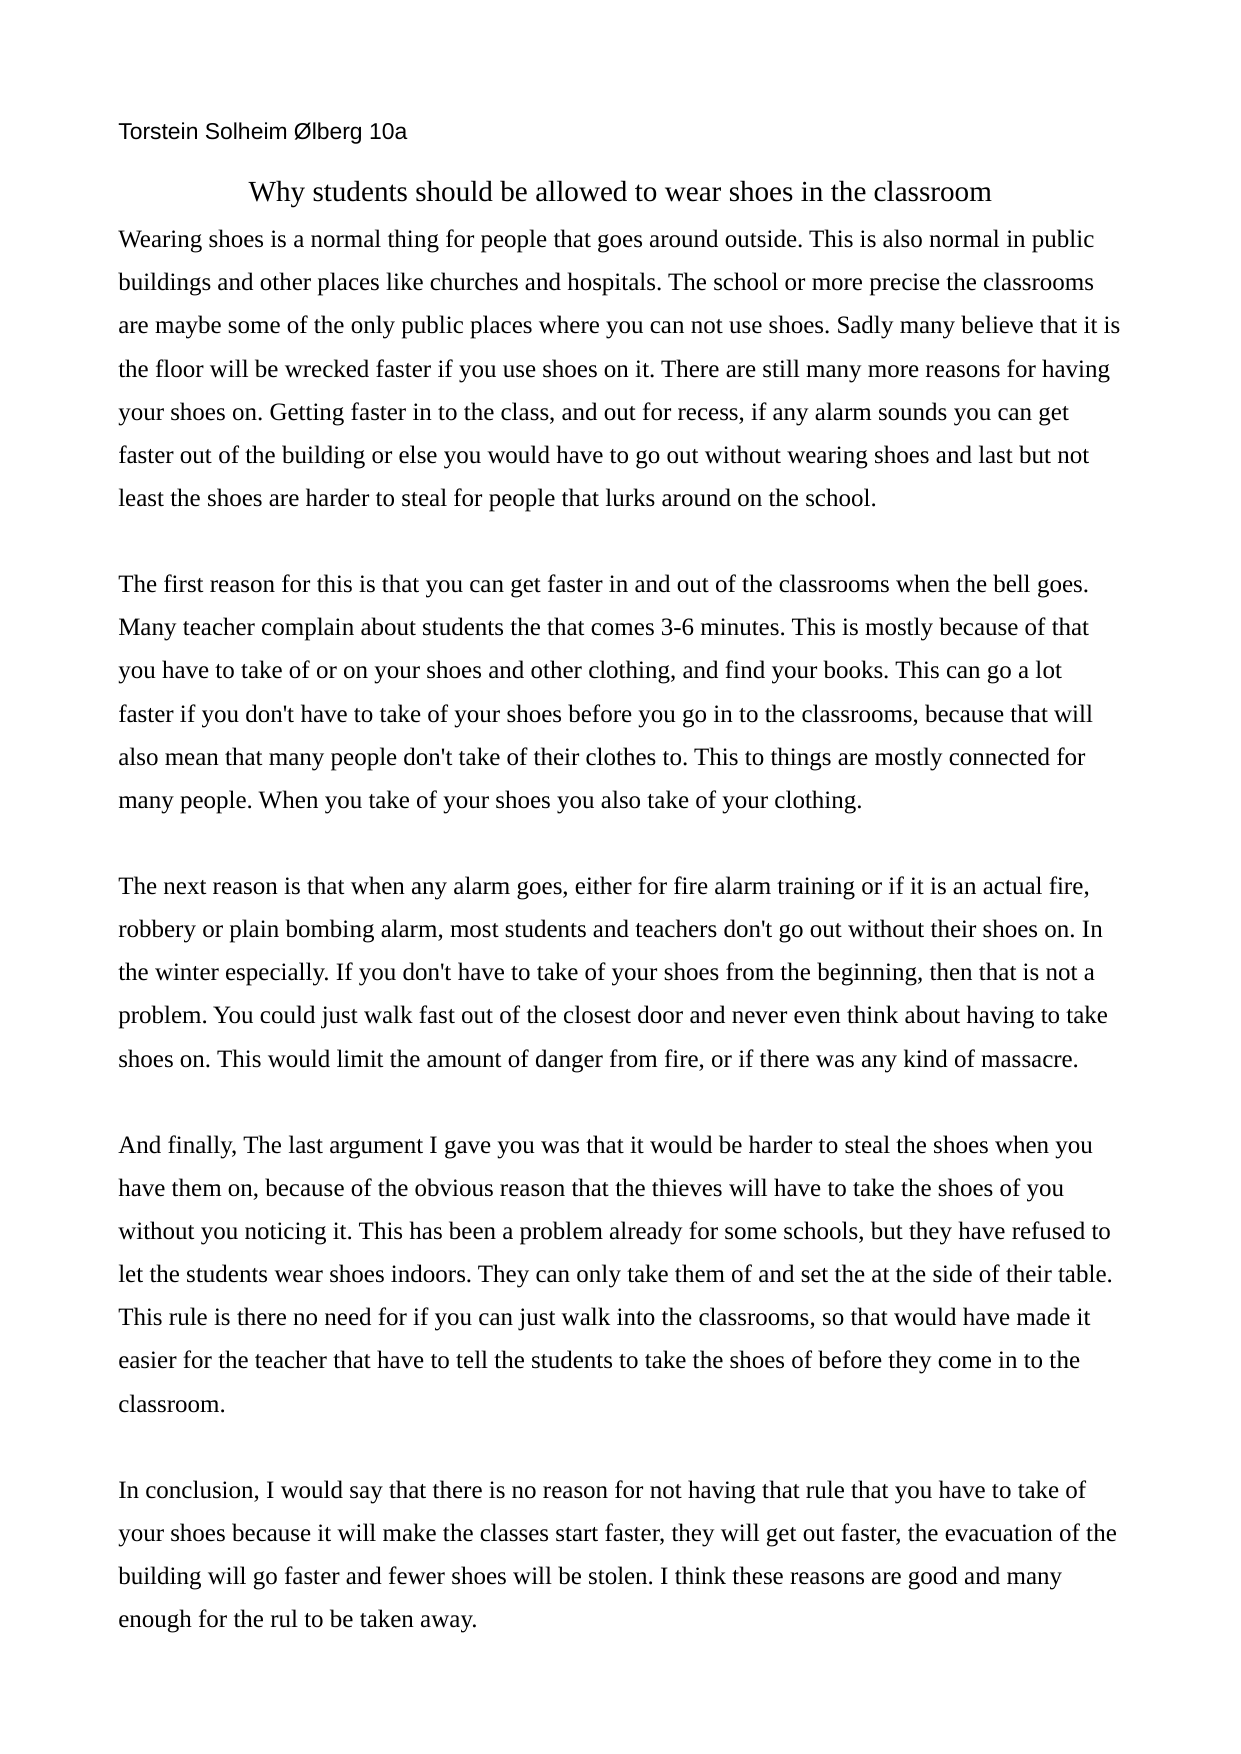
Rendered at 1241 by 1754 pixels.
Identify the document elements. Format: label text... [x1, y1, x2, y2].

text And finally, The last argument I gave you was that it would be harder to steal the shoes when you have them on, because of the obvious reason that the thieves will have to take the shoes of you without you noticing it. This has been a problem already for some schools, but they have refused to let the students wear shoes indoors. They can only take them of and set the at the side of their table. This rule is there no need for if you can just walk into the classrooms, so that would have made it easier for the teacher that have to tell the students to take the shoes of before they come in to the classroom. [118, 1130, 1122, 1417]
text Wearing shoes is a normal thing for people that goes around outside. This is also normal in public buildings and other places like churches and hospitals. The school or more precise the classrooms are maybe some of the only public places where you can not use shoes. Sadly many believe that it is the floor will be wrecked faster if you use shoes on it. There are still many more reasons for having your shoes on. Getting faster in to the class, and out for recess, if any alarm sounds you can get faster out of the building or else you would have to go out without wearing shoes and last but not least the shoes are harder to steal for people that lurks around on the school. [118, 224, 1122, 512]
text The first reason for this is that you can get faster in and out of the classrooms when the bell goes. Many teacher complain about students the that comes 3-6 minutes. This is mostly because of that you have to take of or on your shoes and other clothing, and find your books. This can go a lot faster if you don't have to take of your shoes before you go in to the classrooms, because that will also mean that many people don't take of their clothes to. This to things are mostly connected for many people. When you take of your shoes you also take of your clothing. [118, 569, 1122, 814]
text Why students should be allowed to wear shoes in the classroom [118, 174, 1122, 207]
text The next reason is that when any alarm goes, either for fire alarm training or if it is an actual fire, robbery or plain bombing alarm, most students and teachers don't go out without their shoes on. In the winter especially. If you don't have to take of your shoes from the beginning, then that is not a problem. You could just walk fast out of the closest door and never even think about having to take shoes on. This would limit the amount of danger from fire, or if there was any kind of massacre. [118, 871, 1122, 1072]
text In conclusion, I would say that there is no reason for not having that rule that you have to take of your shoes because it will make the classes start faster, they will get out faster, the evacuation of the building will go faster and fewer shoes will be stolen. I think these reasons are good and many enough for the rul to be taken away. [118, 1475, 1122, 1633]
